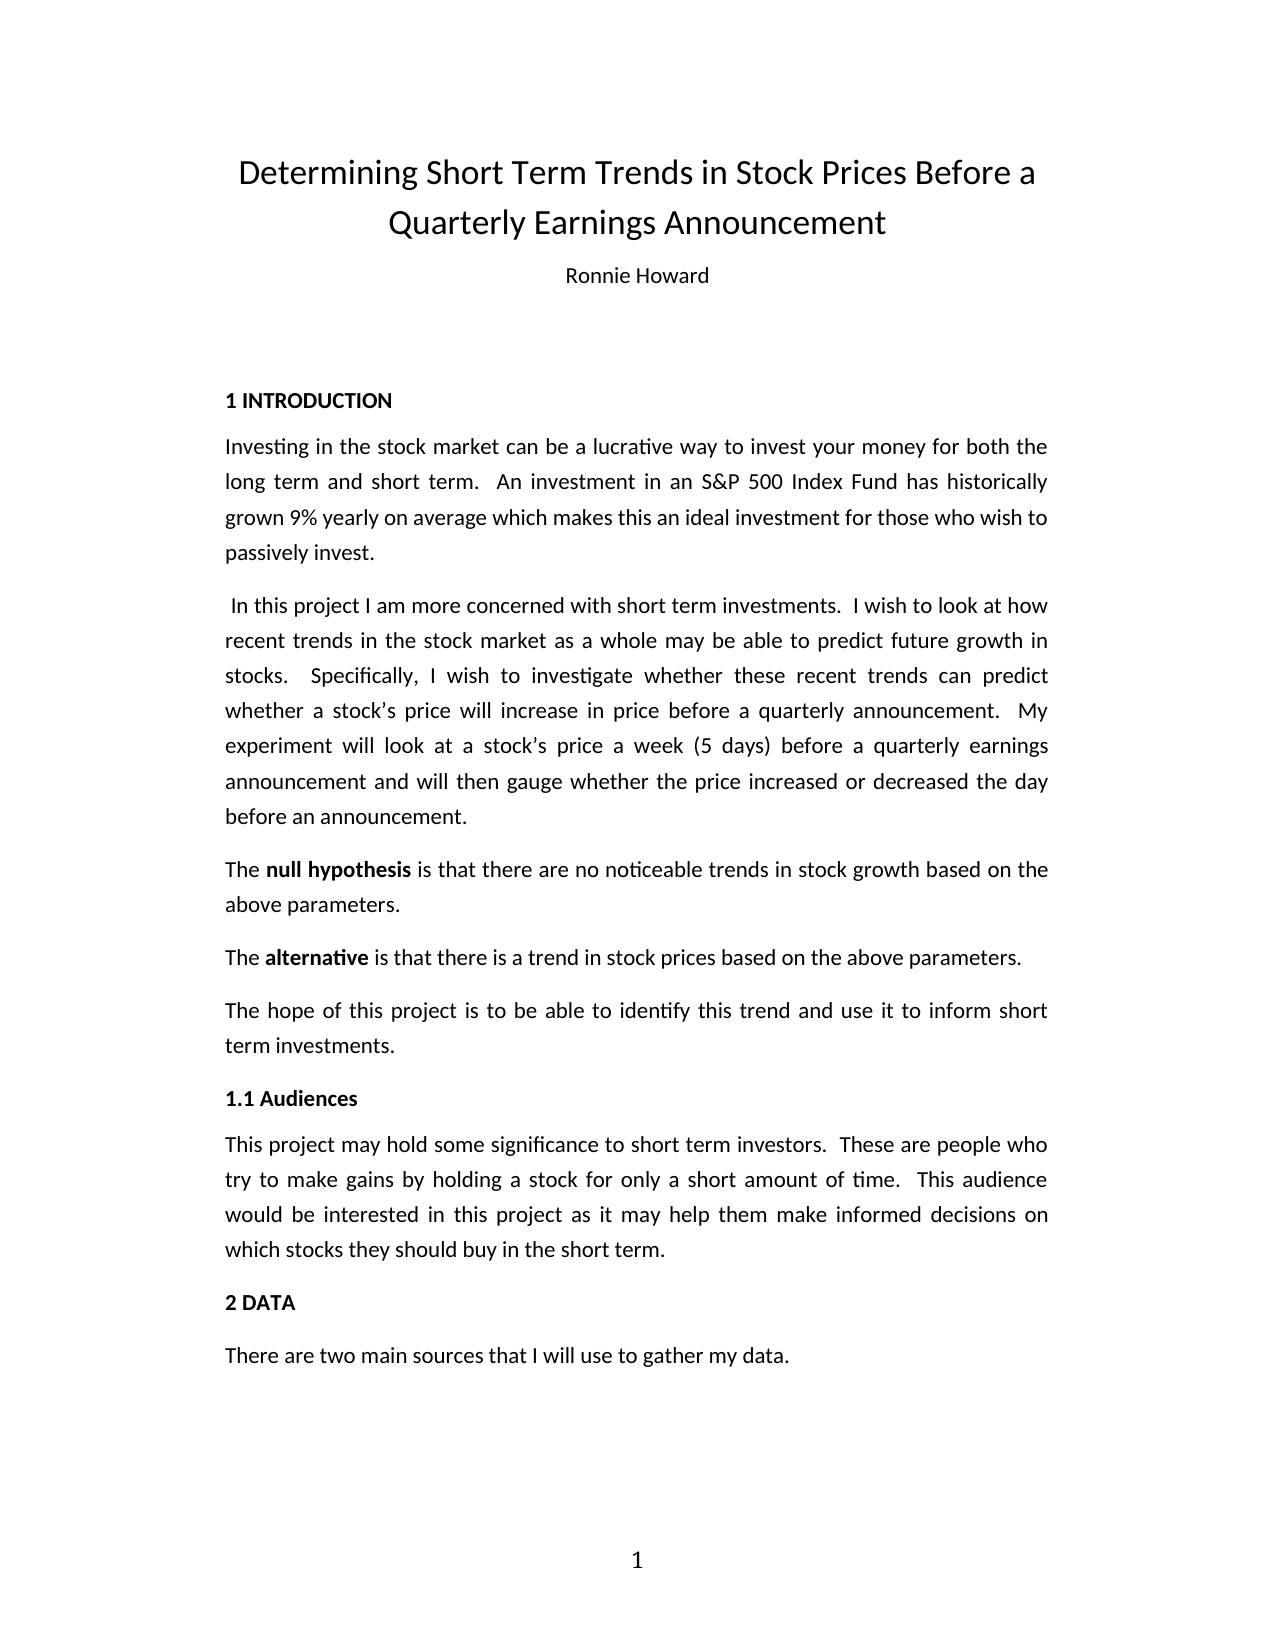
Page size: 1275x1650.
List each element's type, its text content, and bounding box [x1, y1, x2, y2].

subtitle 2 DATA [225, 1288, 1050, 1316]
subtitle 1.1 Audiences [225, 1084, 1050, 1112]
text The alternative is that there is a trend in stock prices based on the above parameters. [225, 943, 1050, 971]
subtitle Ronnie Howard [225, 261, 1050, 317]
subtitle 1 INTRODUCTION [225, 386, 1050, 414]
text There are two main sources that I will use to gather my data. [225, 1341, 1050, 1369]
text In this project I am more concerned with short term investments. I wish to look at how recent trends in the stock market as a whole may be able to predict future growth in stocks. Specifically, I wish to investigate whether these recent trends can predict whether a stock’s price will increase in price before a quarterly announcement. My experiment will look at a stock’s price a week (5 days) before a quarterly earnings announcement and will then gauge whether the price increased or decreased the day before an announcement. [225, 591, 1050, 830]
text Investing in the stock market can be a lucrative way to invest your money for both the long term and short term. An investment in an S&P 500 Index Fund has historically grown 9% yearly on average which makes this an ideal investment for those who wish to passively invest. [225, 432, 1050, 566]
text The hope of this project is to be able to identify this trend and use it to inform short term investments. [225, 996, 1050, 1059]
title Determining Short Term Trends in Stock Prices Before a Quarterly Earnings Announcement [225, 150, 1050, 243]
text The null hypothesis is that there are no noticeable trends in stock growth based on the above parameters. [225, 855, 1050, 918]
text This project may hold some significance to short term investors. These are people who try to make gains by holding a stock for only a short amount of time. This audience would be interested in this project as it may help them make informed decisions on which stocks they should buy in the short term. [225, 1130, 1050, 1263]
